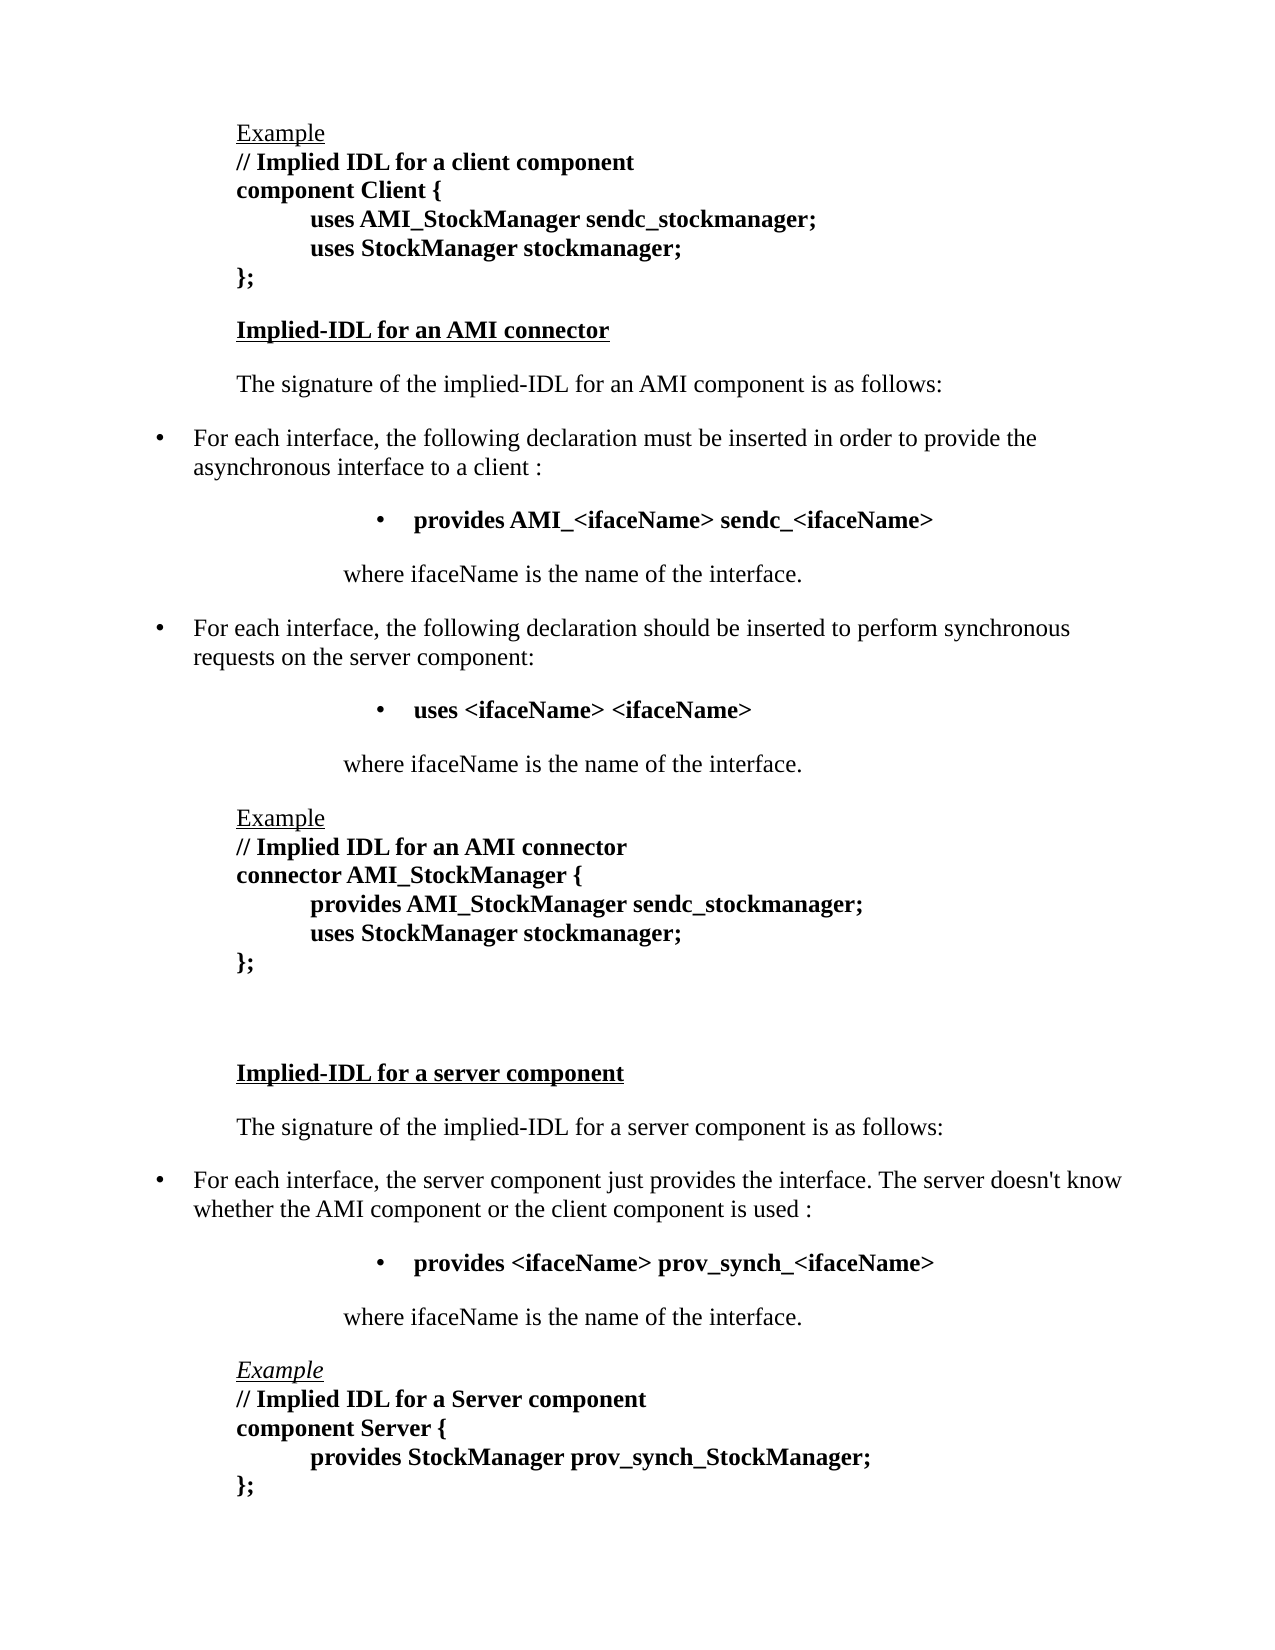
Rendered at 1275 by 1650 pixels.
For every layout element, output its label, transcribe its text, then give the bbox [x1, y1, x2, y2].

text }; [236, 947, 1157, 976]
list For each interface, the following declaration must be inserted in order to provide the asynchronous interface to a client : [156, 423, 1157, 481]
text where ifaceName is the name of the interface. [343, 1302, 1157, 1331]
text provides AMI_StockManager sendc_stockmanager; [236, 889, 1157, 918]
list provides <ifaceName> prov_synch_<ifaceName> [376, 1248, 1157, 1277]
list For each interface, the following declaration should be inserted to perform synchronous requests on the server component: [156, 613, 1157, 671]
text component Server { [236, 1413, 1157, 1442]
text Example [236, 1356, 1157, 1384]
list For each interface, the server component just provides the interface. The server doesn't know whether the AMI component or the client component is used : [156, 1166, 1157, 1223]
text The signature of the implied-IDL for an AMI component is as follows: [236, 369, 1157, 398]
text Implied-IDL for an AMI connector [236, 316, 1157, 344]
text }; [236, 262, 1157, 291]
text }; [236, 1471, 1157, 1499]
text Example [236, 118, 1157, 147]
text uses StockManager stockmanager; [236, 233, 1157, 262]
text provides StockManager prov_synch_StockManager; [236, 1442, 1157, 1471]
text uses StockManager stockmanager; [236, 918, 1157, 947]
text The signature of the implied-IDL for a server component is as follows: [236, 1112, 1157, 1141]
text // Implied IDL for an AMI connector [236, 832, 1157, 861]
text // Implied IDL for a client component [236, 147, 1157, 176]
text component Client { [236, 176, 1157, 204]
text Implied-IDL for a server component [236, 1058, 1157, 1087]
text Example [236, 803, 1157, 832]
text uses AMI_StockManager sendc_stockmanager; [236, 204, 1157, 233]
list uses <ifaceName> <ifaceName> [376, 696, 1157, 724]
text where ifaceName is the name of the interface. [343, 749, 1157, 778]
list provides AMI_<ifaceName> sendc_<ifaceName> [376, 506, 1157, 534]
text // Implied IDL for a Server component [236, 1384, 1157, 1413]
text where ifaceName is the name of the interface. [343, 559, 1157, 588]
text connector AMI_StockManager { [236, 861, 1157, 889]
